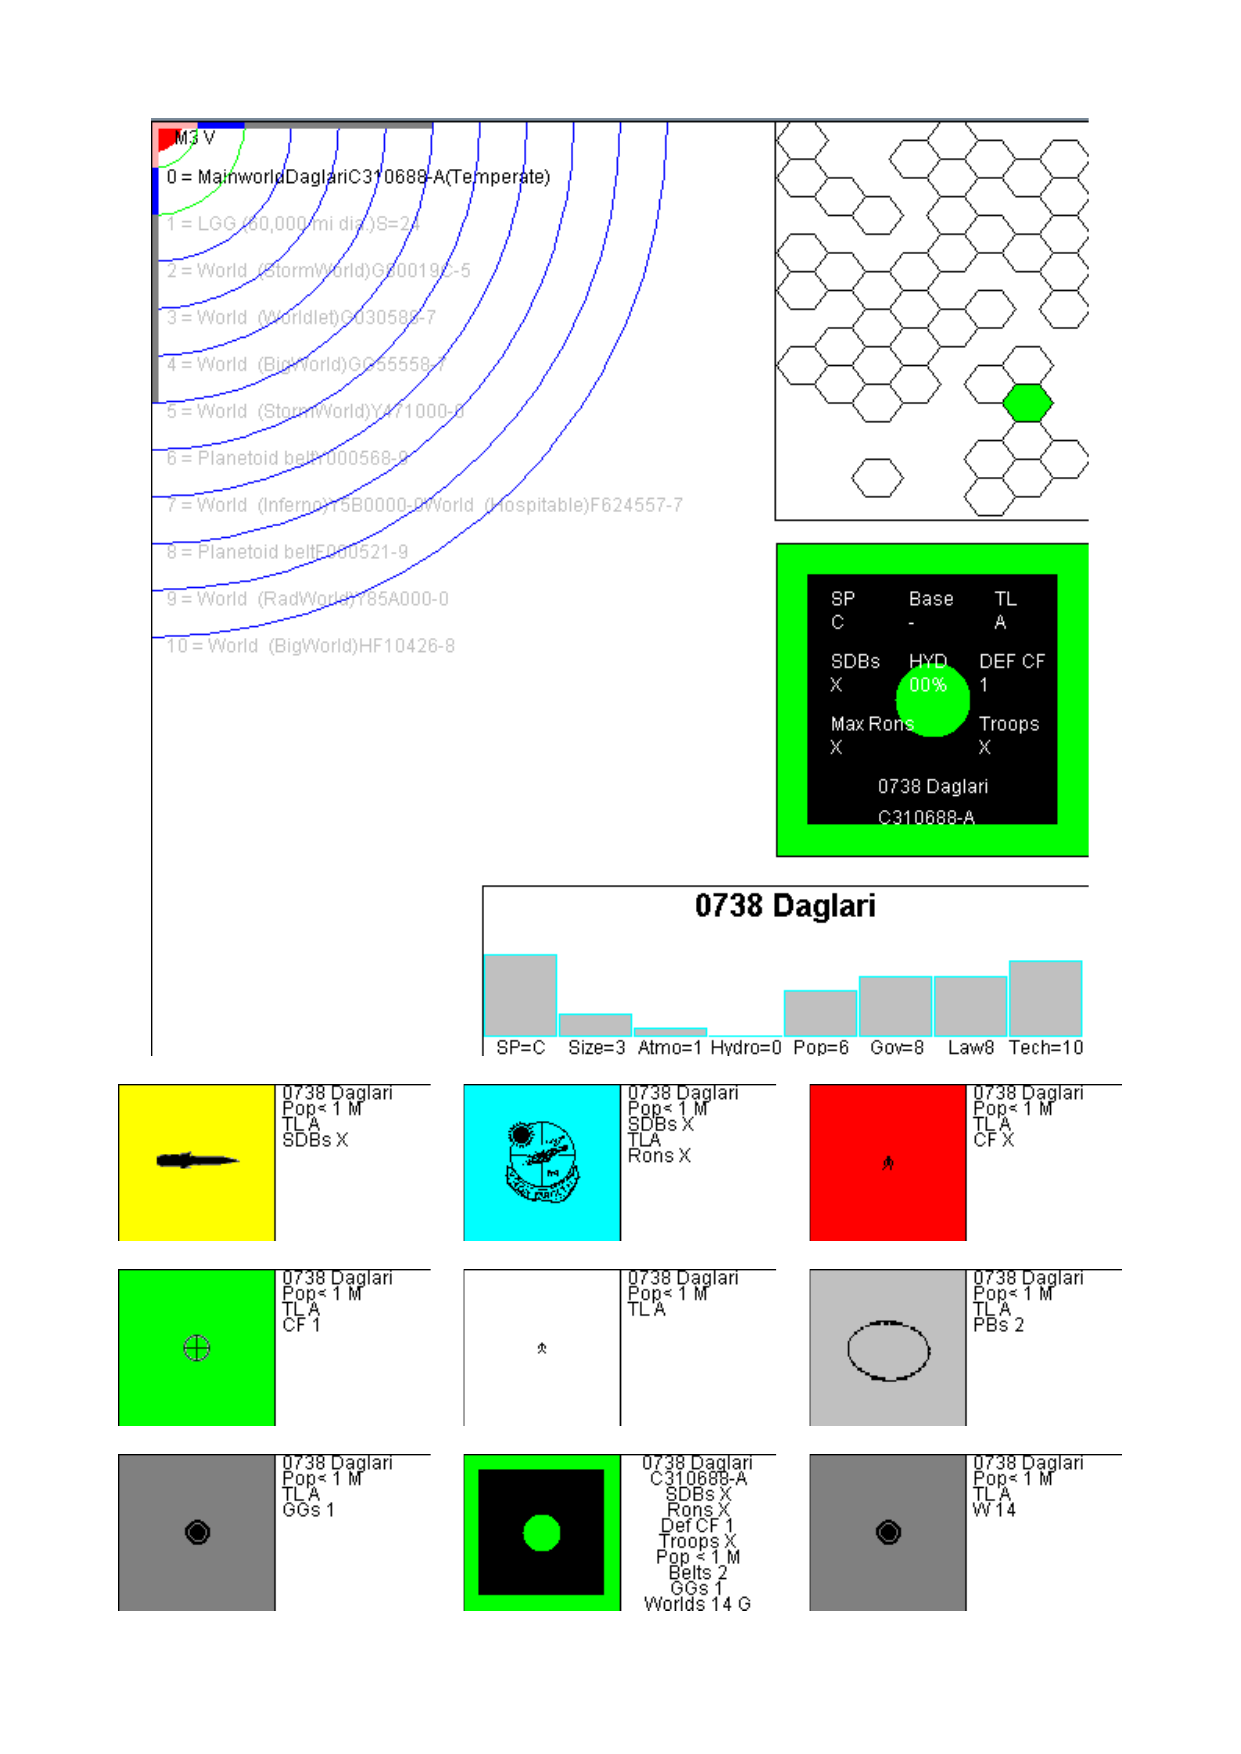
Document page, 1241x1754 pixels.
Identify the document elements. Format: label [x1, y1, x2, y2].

picture [809, 1084, 1122, 1241]
picture [463, 1454, 777, 1611]
picture [463, 1084, 777, 1241]
picture [809, 1269, 1122, 1426]
picture [463, 1269, 777, 1426]
picture [151, 118, 1089, 1056]
picture [809, 1454, 1122, 1611]
picture [118, 1454, 431, 1611]
picture [118, 1269, 431, 1426]
picture [118, 1084, 431, 1241]
